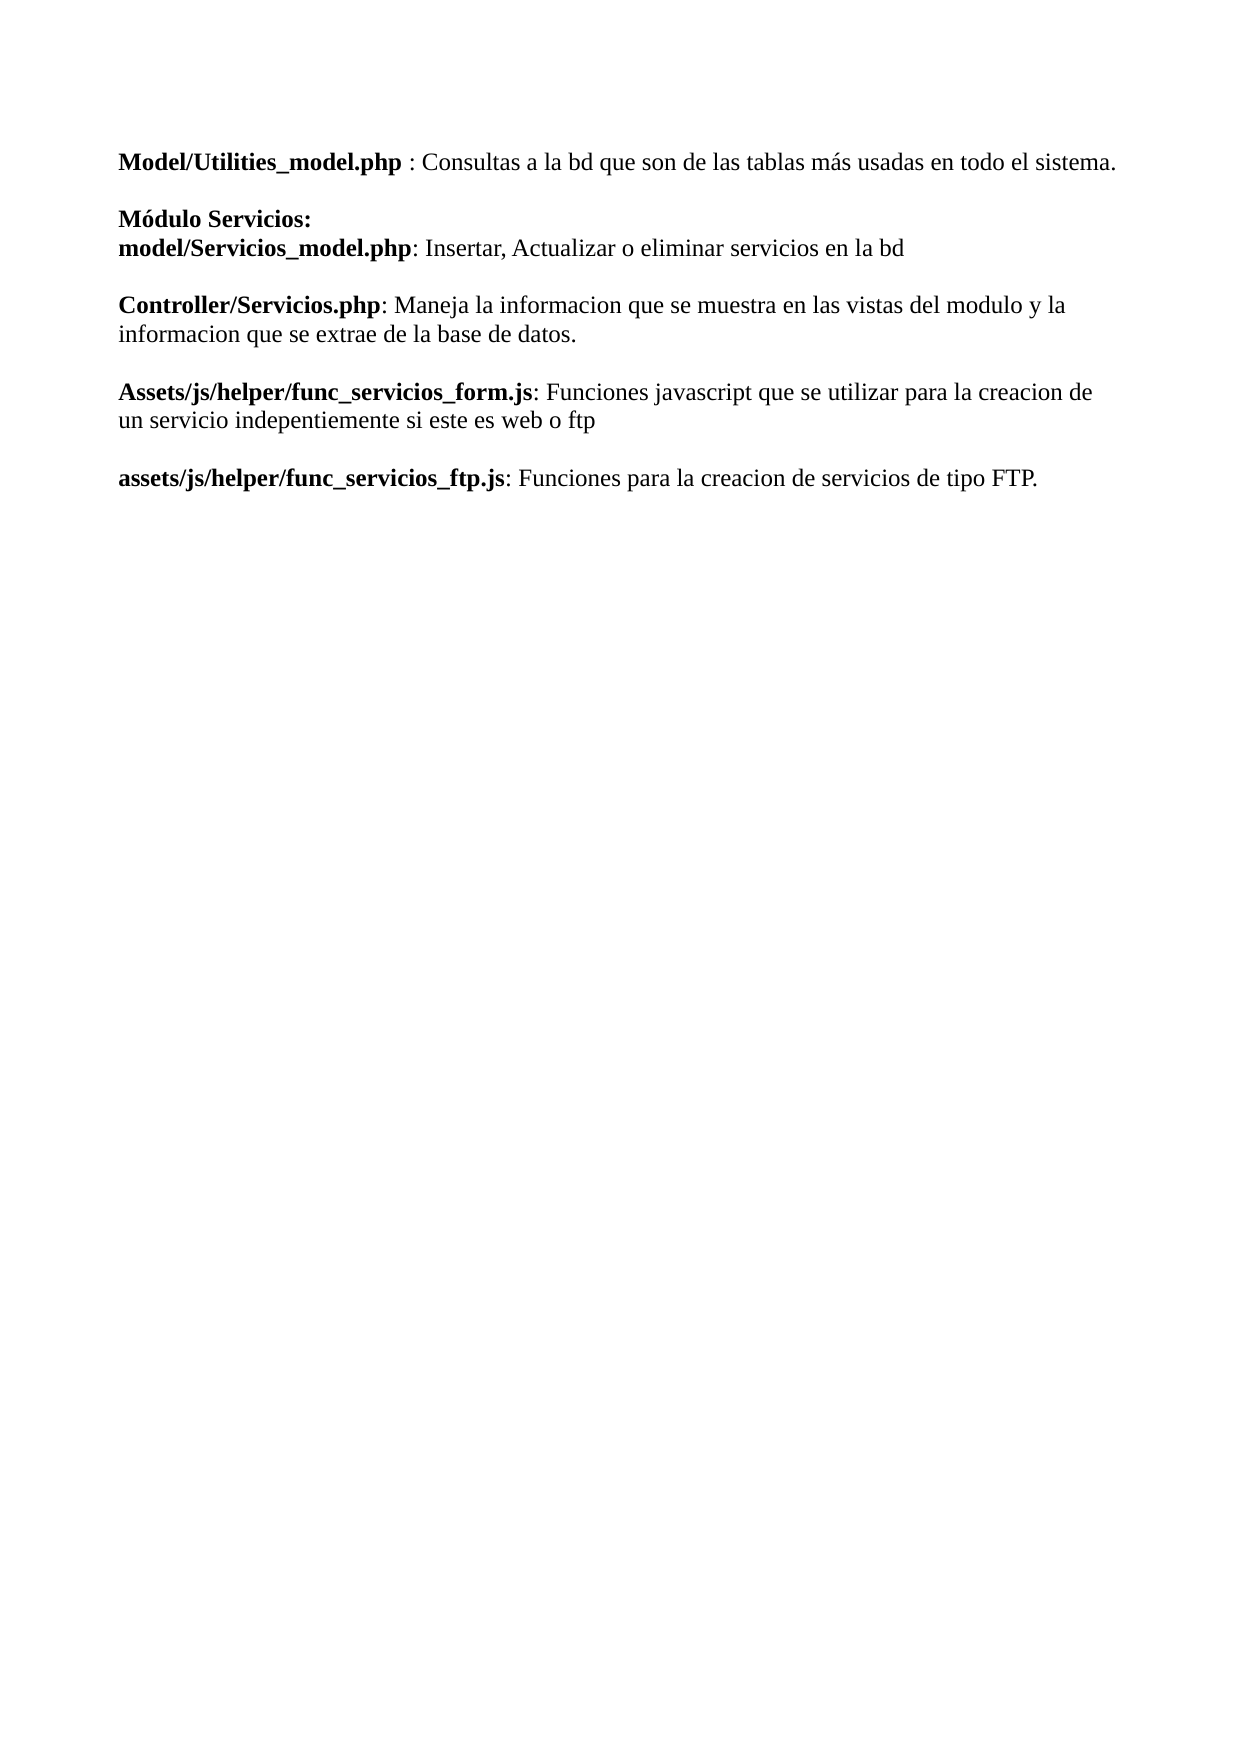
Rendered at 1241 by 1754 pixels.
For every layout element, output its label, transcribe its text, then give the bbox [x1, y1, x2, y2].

text Módulo Servicios: [118, 204, 1122, 233]
text Model/Utilities_model.php : Consultas a la bd que son de las tablas más usadas en todo el sistema. [118, 147, 1122, 176]
text model/Servicios_model.php: Insertar, Actualizar o eliminar servicios en la bd [118, 233, 1122, 262]
text assets/js/helper/func_servicios_ftp.js: Funciones para la creacion de servicios de tipo FTP. [118, 463, 1122, 492]
text Assets/js/helper/func_servicios_form.js: Funciones javascript que se utilizar para la creacion de un servicio indepentiemente si este es web o ftp [118, 377, 1122, 434]
text Controller/Servicios.php: Maneja la informacion que se muestra en las vistas del modulo y la informacion que se extrae de la base de datos. [118, 291, 1122, 348]
